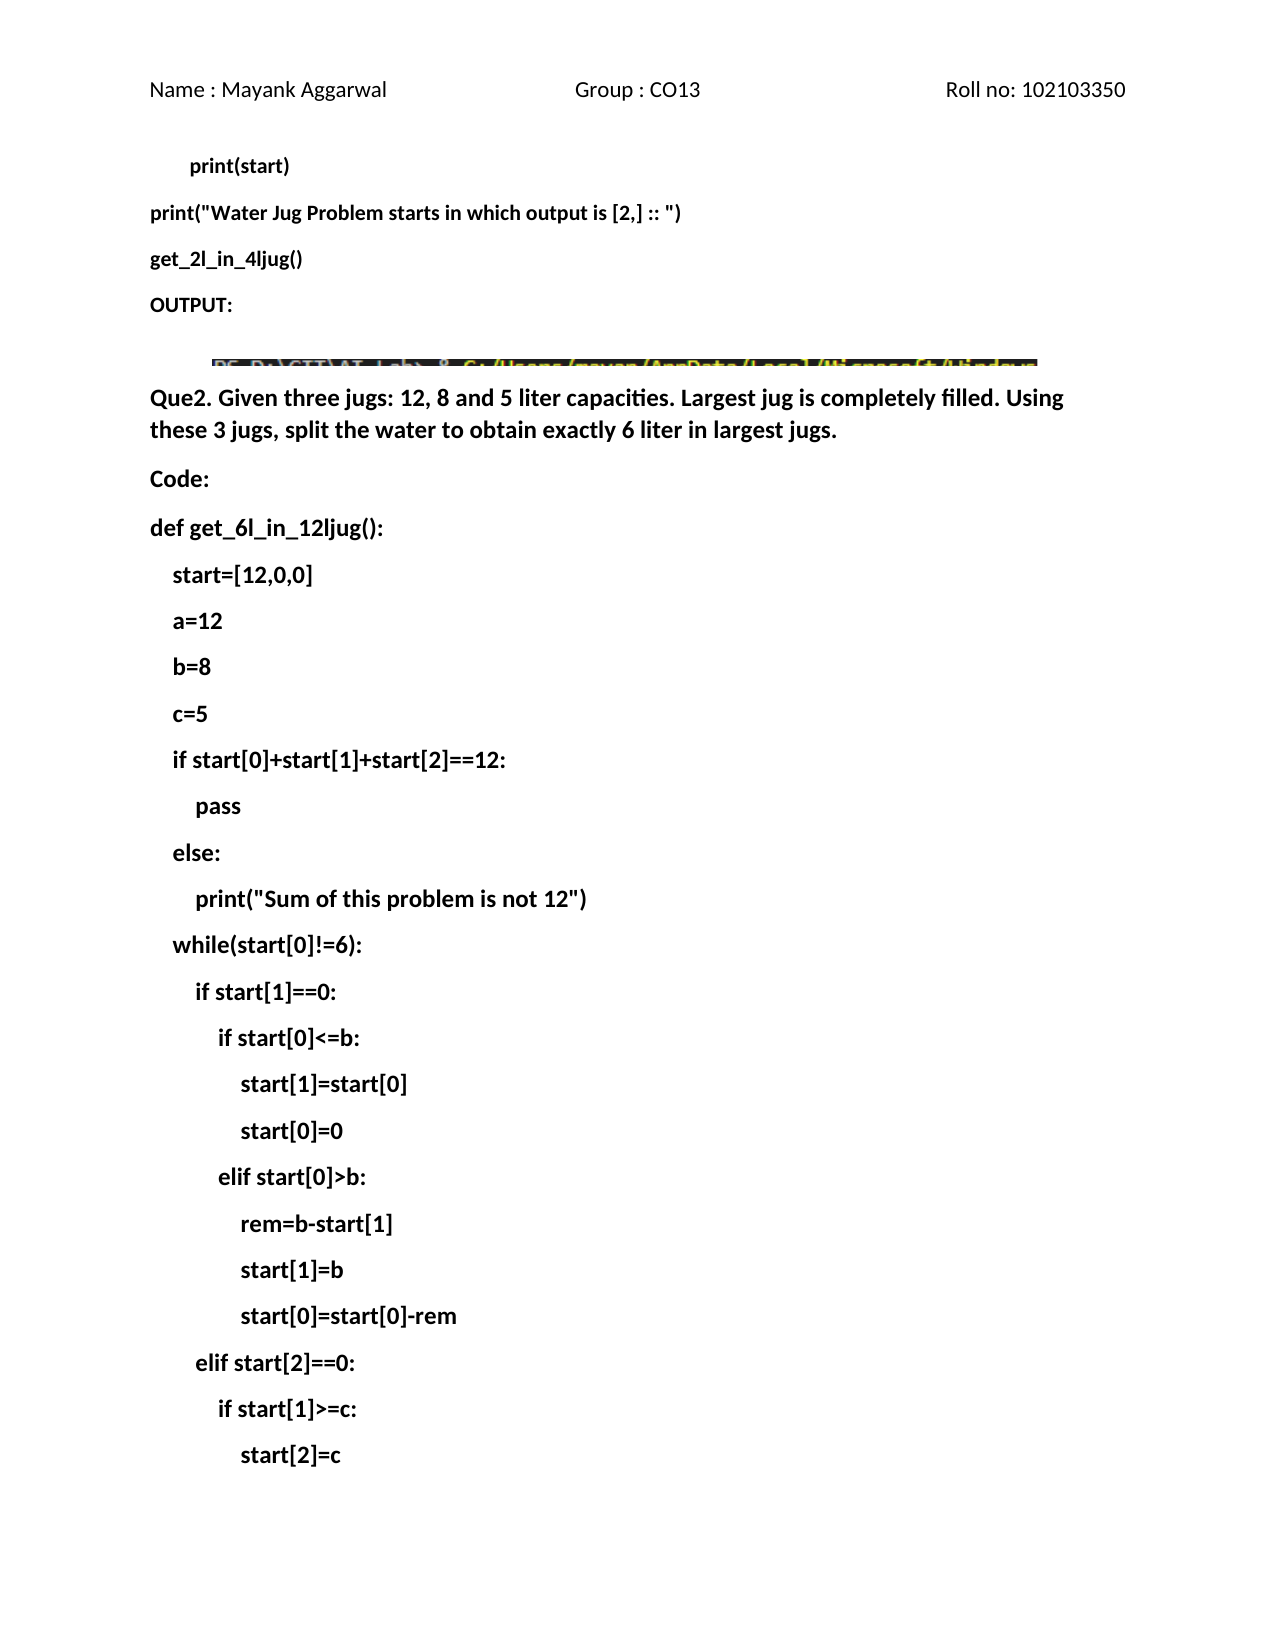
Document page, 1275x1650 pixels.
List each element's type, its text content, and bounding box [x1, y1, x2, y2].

text Code: [150, 464, 1125, 494]
text if start[1]==0: [150, 976, 1125, 1006]
text Que2. Given three jugs: 12, 8 and 5 liter capacities. Largest jug is completely filled. Using these 3 jugs, split the water to obtain exactly 6 liter in largest jugs. [150, 382, 1125, 445]
text elif start[0]>b: [150, 1162, 1125, 1192]
text OUTPUT: [150, 289, 1125, 319]
text c=5 [150, 698, 1125, 728]
text print("Water Jug Problem starts in which output is [2,] :: ") [150, 196, 1125, 226]
text else: [150, 837, 1125, 867]
text get_2l_in_4ljug() [150, 243, 1125, 272]
text start[2]=c [150, 1440, 1125, 1470]
text if start[1]>=c: [150, 1394, 1125, 1423]
text print(start) [150, 150, 1125, 180]
text print("Sum of this problem is not 12") [150, 884, 1125, 913]
text if start[0]<=b: [150, 1023, 1125, 1052]
text start=[12,0,0] [150, 559, 1125, 589]
text while(start[0]!=6): [150, 930, 1125, 960]
text pass [150, 791, 1125, 821]
text start[1]=start[0] [150, 1069, 1125, 1099]
text if start[0]+start[1]+start[2]==12: [150, 745, 1125, 774]
text b=8 [150, 652, 1125, 682]
text start[0]=0 [150, 1116, 1125, 1145]
text def get_6l_in_12ljug(): [150, 513, 1125, 543]
text elif start[2]==0: [150, 1347, 1125, 1377]
text a=12 [150, 606, 1125, 635]
text start[1]=b [150, 1254, 1125, 1284]
text rem=b-start[1] [150, 1208, 1125, 1238]
text start[0]=start[0]-rem [150, 1301, 1125, 1331]
